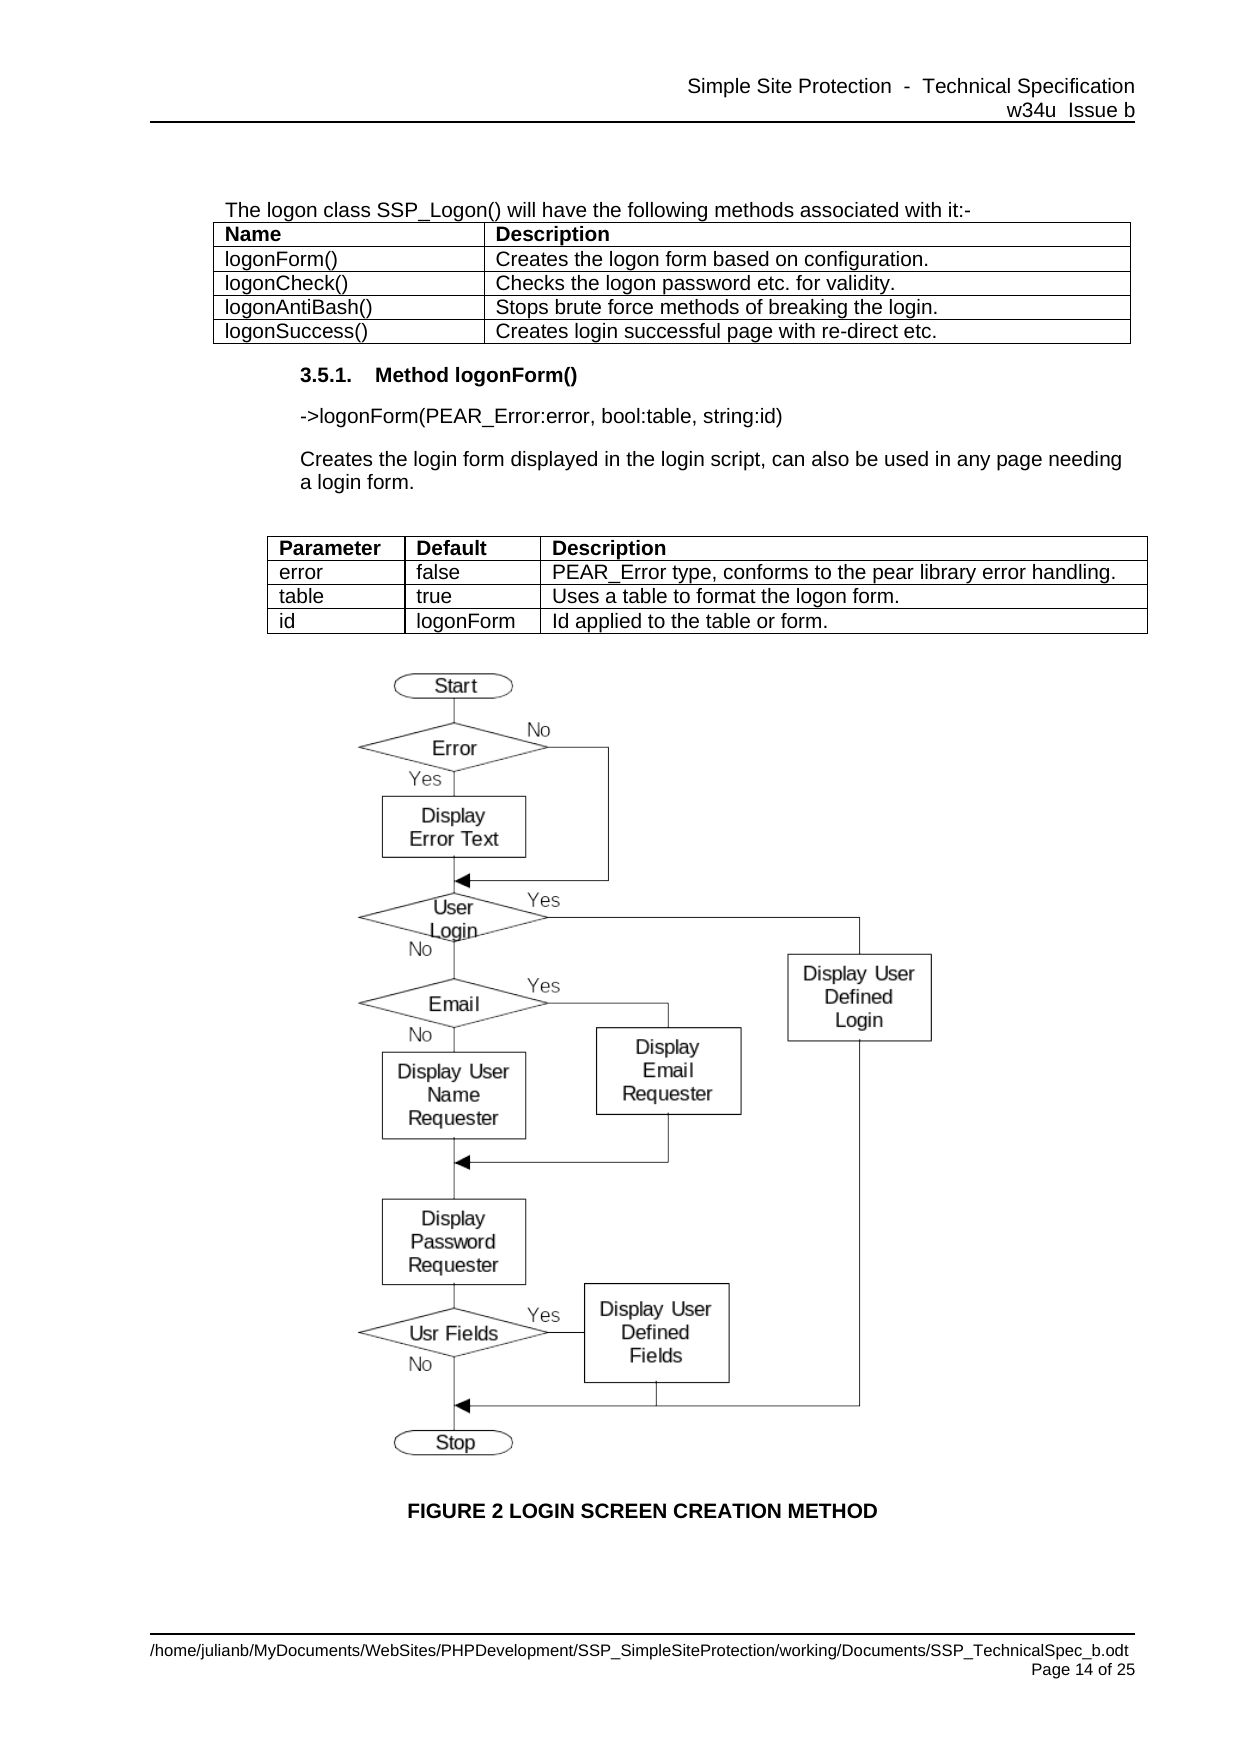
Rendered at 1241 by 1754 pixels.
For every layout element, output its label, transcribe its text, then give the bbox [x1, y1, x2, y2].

table_header Name [214, 223, 484, 246]
table_cell false [406, 561, 540, 584]
subtitle Method logonForm() [300, 363, 1135, 386]
table_cell logonSuccess() [214, 320, 484, 343]
table_header Description [541, 537, 1147, 560]
table_cell true [406, 585, 540, 608]
table_cell error [268, 561, 404, 584]
table_cell Checks the logon password etc. for validity. [485, 272, 1130, 295]
text Creates the login form displayed in the login script, can also be used in any page needing a login form. [300, 447, 1135, 493]
table_header Default [406, 537, 540, 560]
table_cell PEAR_Error type, conforms to the pear library error handling. [541, 561, 1147, 584]
table_cell Uses a table to format the logon form. [541, 585, 1147, 608]
table_cell logonForm() [214, 247, 484, 271]
table_header Parameter [268, 537, 404, 560]
table_cell id [268, 609, 404, 633]
text ->logonForm(PEAR_Error:error, bool:table, string:id) [300, 405, 1135, 428]
text The logon class SSP_Logon() will have the following methods associated with it:- [225, 199, 1135, 222]
table_cell Id applied to the table or form. [541, 609, 1147, 633]
table_cell Creates the logon form based on configuration. [485, 247, 1130, 271]
table_header Description [485, 223, 1130, 246]
table_cell Stops brute force methods of breaking the login. [485, 296, 1130, 319]
table_cell table [268, 585, 404, 608]
table_cell logonAntiBash() [214, 296, 484, 319]
text Figure 2 Login Screen Creation Method [150, 1499, 1135, 1523]
table_cell Creates login successful page with re-direct etc. [485, 320, 1130, 343]
table_cell logonCheck() [214, 272, 484, 295]
table_cell logonForm [406, 609, 540, 633]
